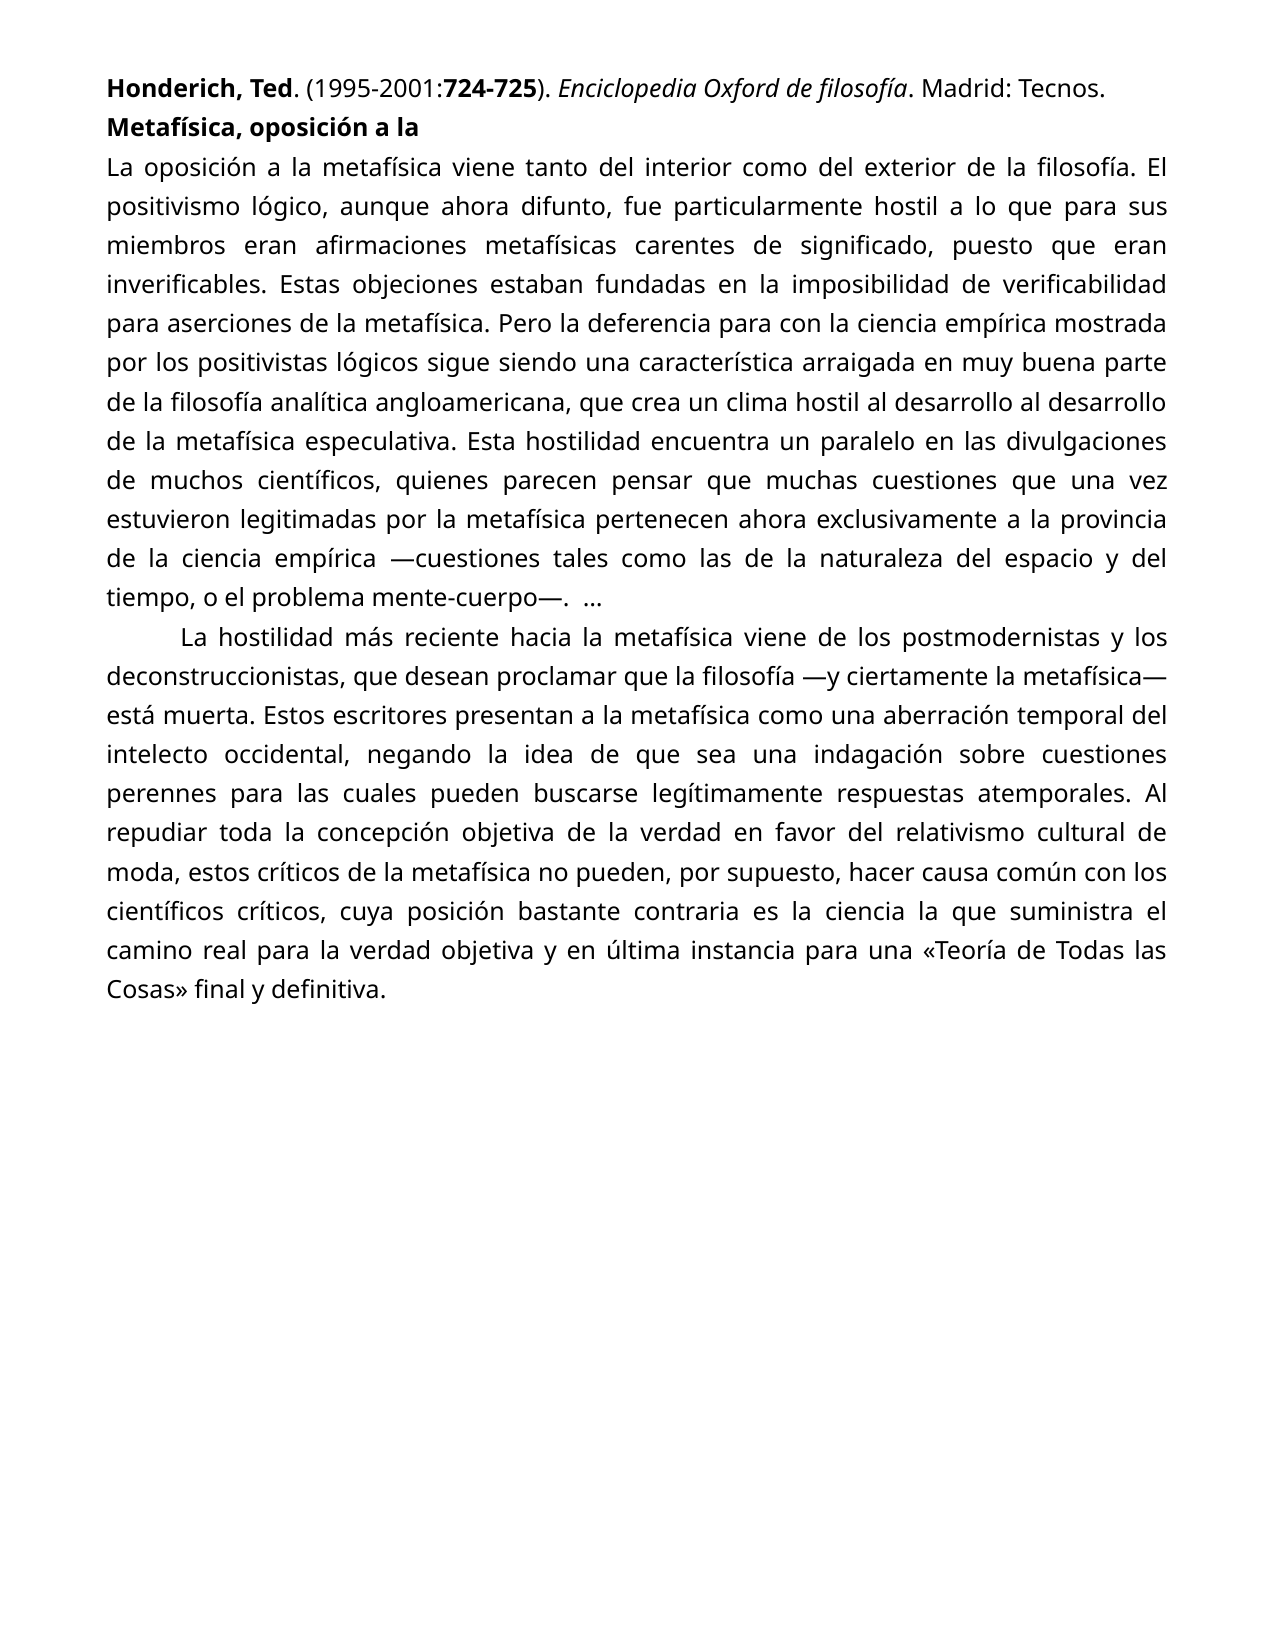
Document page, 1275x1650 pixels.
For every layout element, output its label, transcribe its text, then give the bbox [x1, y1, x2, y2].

text La hostilidad más reciente hacia la metafísica viene de los postmodernistas y los deconstruccionistas, que desean proclamar que la filosofía —y ciertamente la metafísica— está muerta. Estos escritores presentan a la metafísica como una aberración temporal del intelecto occidental, negando la idea de que sea una indagación sobre cuestiones perennes para las cuales pueden buscarse legítimamente respuestas atemporales. Al repudiar toda la concepción objetiva de la verdad en favor del relativismo cultural de moda, estos críticos de la metafísica no pueden, por supuesto, hacer causa común con los científicos críticos, cuya posición bastante contraria es la ciencia la que suministra el camino real para la verdad objetiva y en última instancia para una «Teoría de Todas las Cosas» final y definitiva. [106, 619, 1169, 1006]
text Metafísica, oposición a la [106, 110, 1169, 144]
text Honderich, Ted. (1995-2001:724-725). Enciclopedia Oxford de filosofía. Madrid: Tecnos. [106, 71, 1169, 105]
text La oposición a la metafísica viene tanto del interior como del exterior de la filosofía. El positivismo lógico, aunque ahora difunto, fue particularmente hostil a lo que para sus miembros eran afirmaciones metafísicas carentes de significado, puesto que eran inverificables. Estas objeciones estaban fundadas en la imposibilidad de verificabilidad para aserciones de la metafísica. Pero la deferencia para con la ciencia empírica mostrada por los positivistas lógicos sigue siendo una característica arraigada en muy buena parte de la filosofía analítica angloamericana, que crea un clima hostil al desarrollo al desarrollo de la metafísica especulativa. Esta hostilidad encuentra un paralelo en las divulgaciones de muchos científicos, quienes parecen pensar que muchas cuestiones que una vez estuvieron legitimadas por la metafísica pertenecen ahora exclusivamente a la provincia de la ciencia empírica —cuestiones tales como las de la naturaleza del espacio y del tiempo, o el problema mente-cuerpo—. … [106, 149, 1169, 614]
